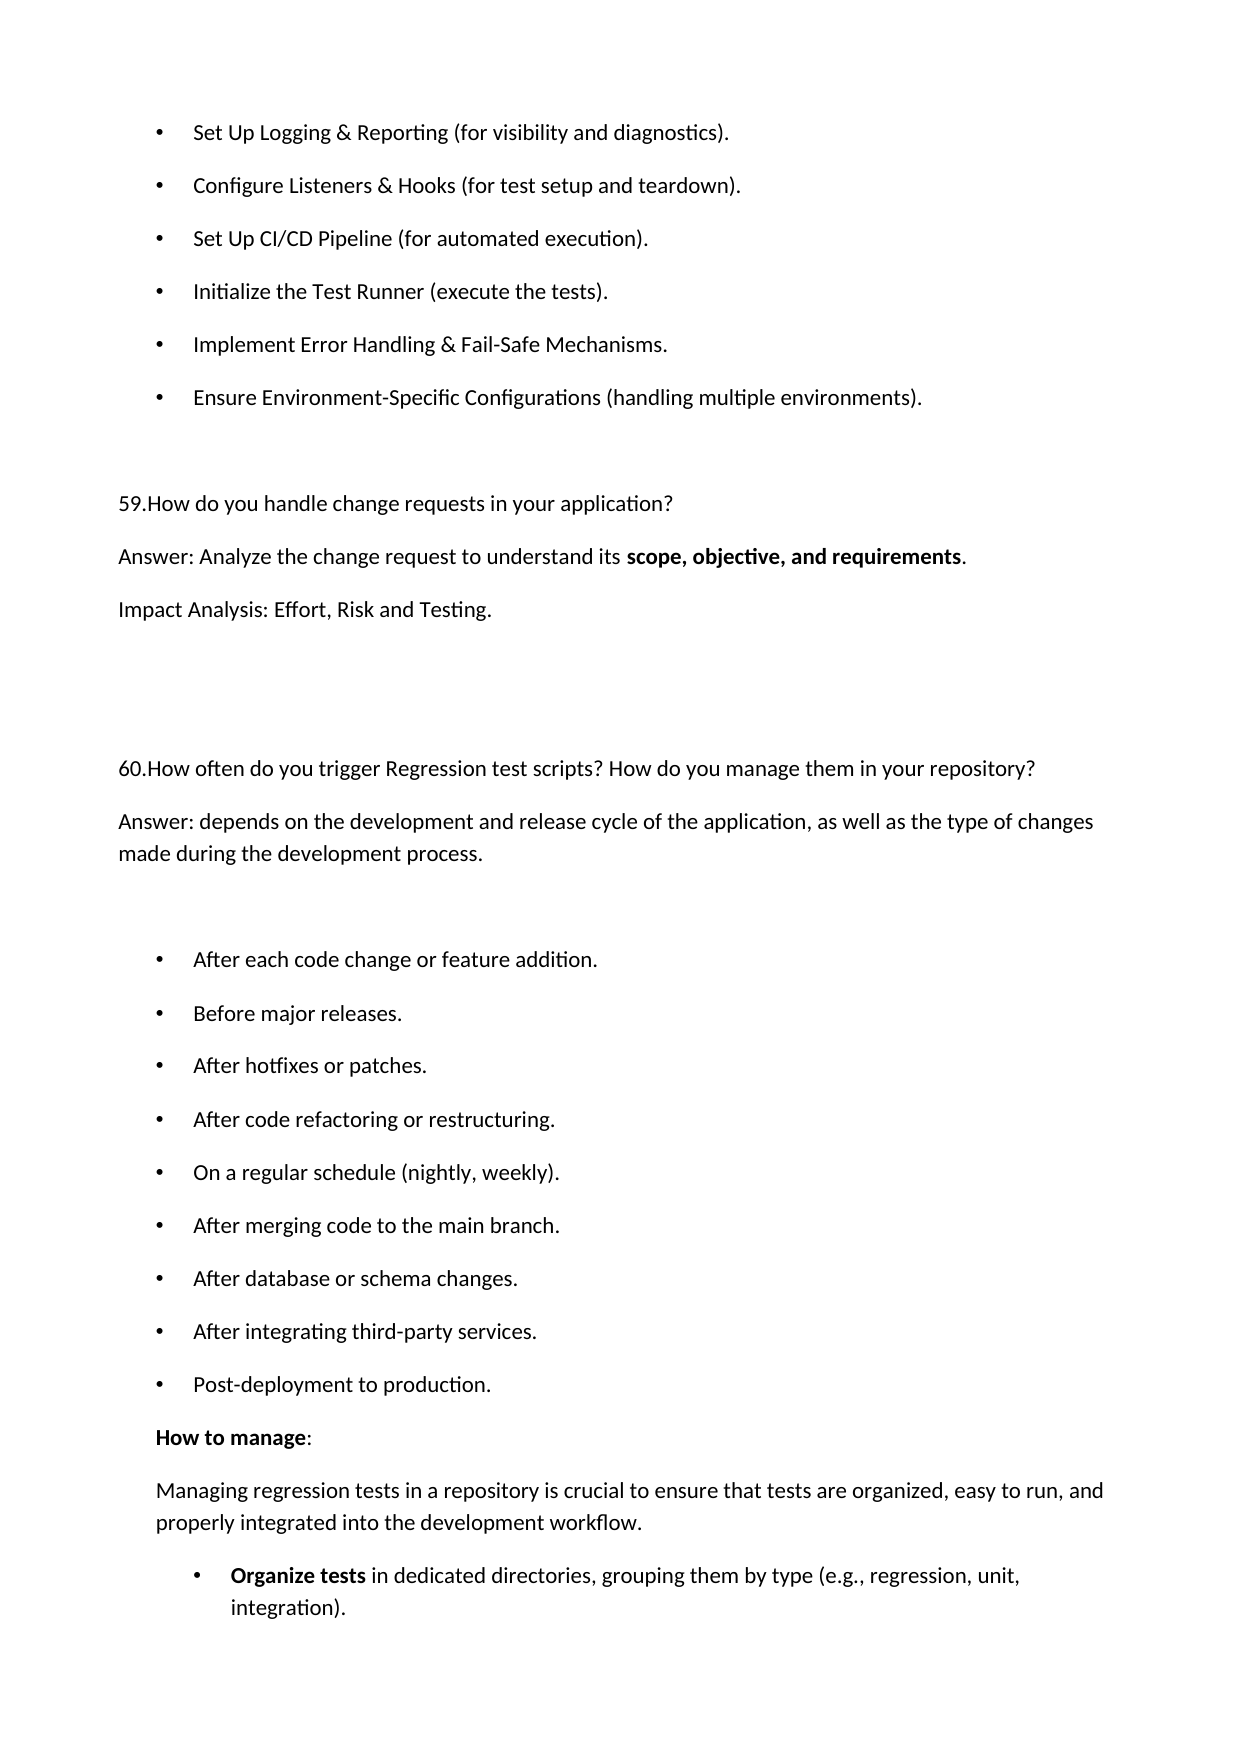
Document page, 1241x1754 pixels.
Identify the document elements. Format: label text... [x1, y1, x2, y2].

list Set Up CI/CD Pipeline (for automated execution). [156, 224, 1122, 252]
list On a regular schedule (nightly, weekly). [156, 1158, 1122, 1186]
text Impact Analysis: Effort, Risk and Testing. [118, 595, 1122, 623]
text How to manage: [156, 1423, 1122, 1451]
list After each code change or feature addition. [156, 946, 1122, 974]
list After integrating third-party services. [156, 1317, 1122, 1345]
list Initialize the Test Runner (execute the tests). [156, 277, 1122, 305]
list Configure Listeners & Hooks (for test setup and teardown). [156, 171, 1122, 199]
text Answer: Analyze the change request to understand its scope, objective, and requirements. [118, 542, 1122, 570]
list Before major releases. [156, 999, 1122, 1027]
text 60.How often do you trigger Regression test scripts? How do you manage them in your repository? [118, 754, 1122, 782]
list Organize tests in dedicated directories, grouping them by type (e.g., regression, unit, integration). [193, 1561, 1122, 1621]
list After merging code to the main branch. [156, 1211, 1122, 1239]
list Set Up Logging & Reporting (for visibility and diagnostics). [156, 118, 1122, 146]
list After database or schema changes. [156, 1264, 1122, 1292]
text Answer: depends on the development and release cycle of the application, as well as the type of changes made during the development process. [118, 807, 1122, 868]
list Ensure Environment-Specific Configurations (handling multiple environments). [156, 383, 1122, 411]
list Post-deployment to production. [156, 1370, 1122, 1398]
list Implement Error Handling & Fail-Safe Mechanisms. [156, 330, 1122, 358]
text Managing regression tests in a repository is crucial to ensure that tests are organized, easy to run, and properly integrated into the development workflow. [156, 1476, 1122, 1536]
text 59.How do you handle change requests in your application? [118, 489, 1122, 517]
list After code refactoring or restructuring. [156, 1105, 1122, 1133]
list After hotfixes or patches. [156, 1052, 1122, 1080]
